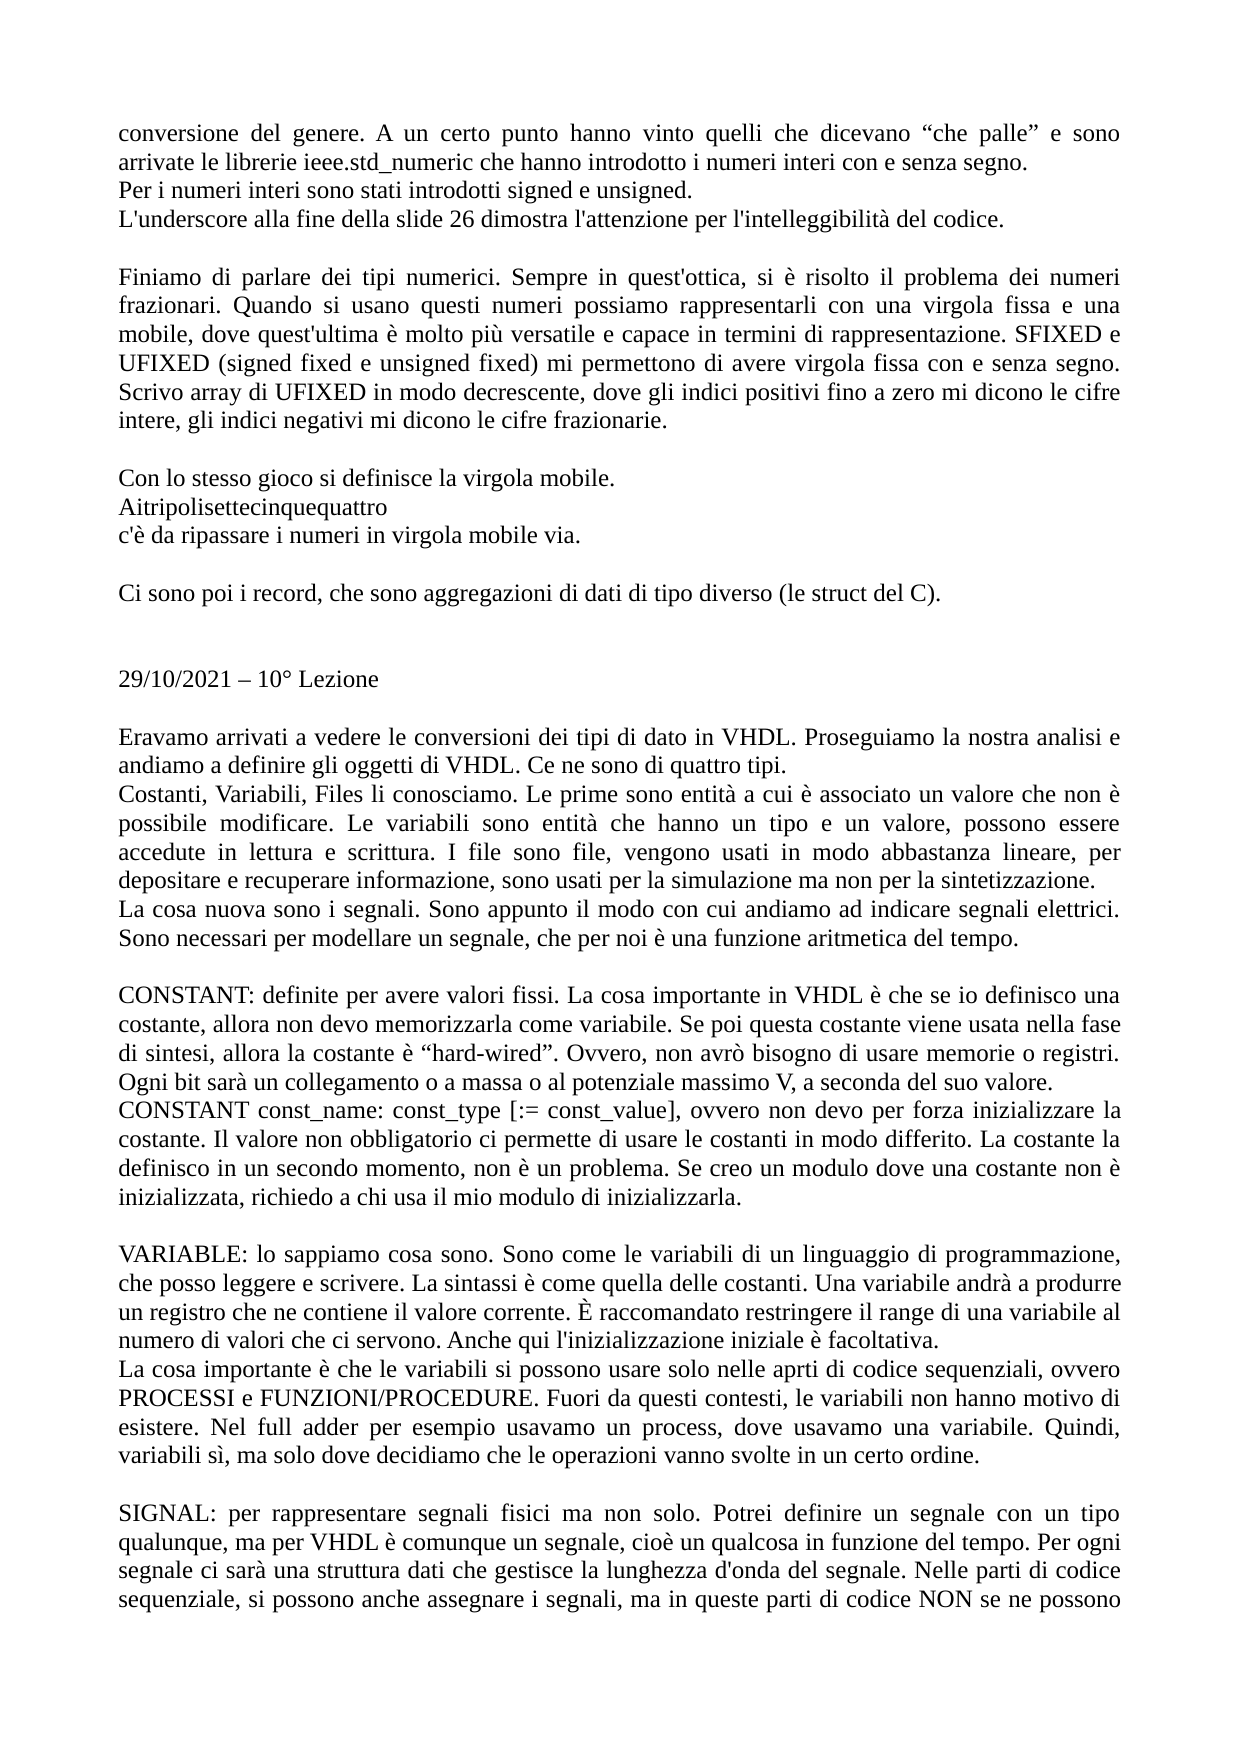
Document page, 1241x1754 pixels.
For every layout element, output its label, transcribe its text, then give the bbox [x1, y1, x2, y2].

text La cosa importante è che le variabili si possono usare solo nelle aprti di codice sequenziali, ovvero PROCESSI e FUNZIONI/PROCEDURE. Fuori da questi contesti, le variabili non hanno motivo di esistere. Nel full adder per esempio usavamo un process, dove usavamo una variabile. Quindi, variabili sì, ma solo dove decidiamo che le operazioni vanno svolte in un certo ordine. [118, 1354, 1122, 1469]
text CONSTANT const_name: const_type [:= const_value], ovvero non devo per forza inizializzare la costante. Il valore non obbligatorio ci permette di usare le costanti in modo differito. La costante la definisco in un secondo momento, non è un problema. Se creo un modulo dove una costante non è inizializzata, richiedo a chi usa il mio modulo di inizializzarla. [118, 1096, 1122, 1211]
text Costanti, Variabili, Files li conosciamo. Le prime sono entità a cui è associato un valore che non è possibile modificare. Le variabili sono entità che hanno un tipo e un valore, possono essere accedute in lettura e scrittura. I file sono file, vengono usati in modo abbastanza lineare, per depositare e recuperare informazione, sono usati per la simulazione ma non per la sintetizzazione. [118, 779, 1122, 894]
text Per i numeri interi sono stati introdotti signed e unsigned. [118, 176, 1122, 204]
text L'underscore alla fine della slide 26 dimostra l'attenzione per l'intelleggibilità del codice. [118, 204, 1122, 233]
text Con lo stesso gioco si definisce la virgola mobile. [118, 463, 1122, 492]
text La cosa nuova sono i segnali. Sono appunto il modo con cui andiamo ad indicare segnali elettrici. Sono necessari per modellare un segnale, che per noi è una funzione aritmetica del tempo. [118, 894, 1122, 952]
text Eravamo arrivati a vedere le conversioni dei tipi di dato in VHDL. Proseguiamo la nostra analisi e andiamo a definire gli oggetti di VHDL. Ce ne sono di quattro tipi. [118, 722, 1122, 779]
text VARIABLE: lo sappiamo cosa sono. Sono come le variabili di un linguaggio di programmazione, che posso leggere e scrivere. La sintassi è come quella delle costanti. Una variabile andrà a produrre un registro che ne contiene il valore corrente. È raccomandato restringere il range di una variabile al numero di valori che ci servono. Anche qui l'inizializzazione iniziale è facoltativa. [118, 1239, 1122, 1354]
text SIGNAL: per rappresentare segnali fisici ma non solo. Potrei definire un segnale con un tipo qualunque, ma per VHDL è comunque un segnale, cioè un qualcosa in funzione del tempo. Per ogni segnale ci sarà una struttura dati che gestisce la lunghezza d'onda del segnale. Nelle parti di codice sequenziale, si possono anche assegnare i segnali, ma in queste parti di codice NON se ne possono [118, 1498, 1122, 1613]
text Finiamo di parlare dei tipi numerici. Sempre in quest'ottica, si è risolto il problema dei numeri frazionari. Quando si usano questi numeri possiamo rappresentarli con una virgola fissa e una mobile, dove quest'ultima è molto più versatile e capace in termini di rappresentazione. SFIXED e UFIXED (signed fixed e unsigned fixed) mi permettono di avere virgola fissa con e senza segno. Scrivo array di UFIXED in modo decrescente, dove gli indici positivi fino a zero mi dicono le cifre intere, gli indici negativi mi dicono le cifre frazionarie. [118, 262, 1122, 434]
text c'è da ripassare i numeri in virgola mobile via. [118, 521, 1122, 549]
text 29/10/2021 – 10° Lezione [118, 664, 1122, 693]
text Aitripolisettecinquequattro [118, 492, 1122, 521]
text Ci sono poi i record, che sono aggregazioni di dati di tipo diverso (le struct del C). [118, 578, 1122, 607]
text CONSTANT: definite per avere valori fissi. La cosa importante in VHDL è che se io definisco una costante, allora non devo memorizzarla come variabile. Se poi questa costante viene usata nella fase di sintesi, allora la costante è “hard-wired”. Ovvero, non avrò bisogno di usare memorie o registri. Ogni bit sarà un collegamento o a massa o al potenziale massimo V, a seconda del suo valore. [118, 981, 1122, 1096]
text conversione del genere. A un certo punto hanno vinto quelli che dicevano “che palle” e sono arrivate le librerie ieee.std_numeric che hanno introdotto i numeri interi con e senza segno. [118, 118, 1122, 176]
